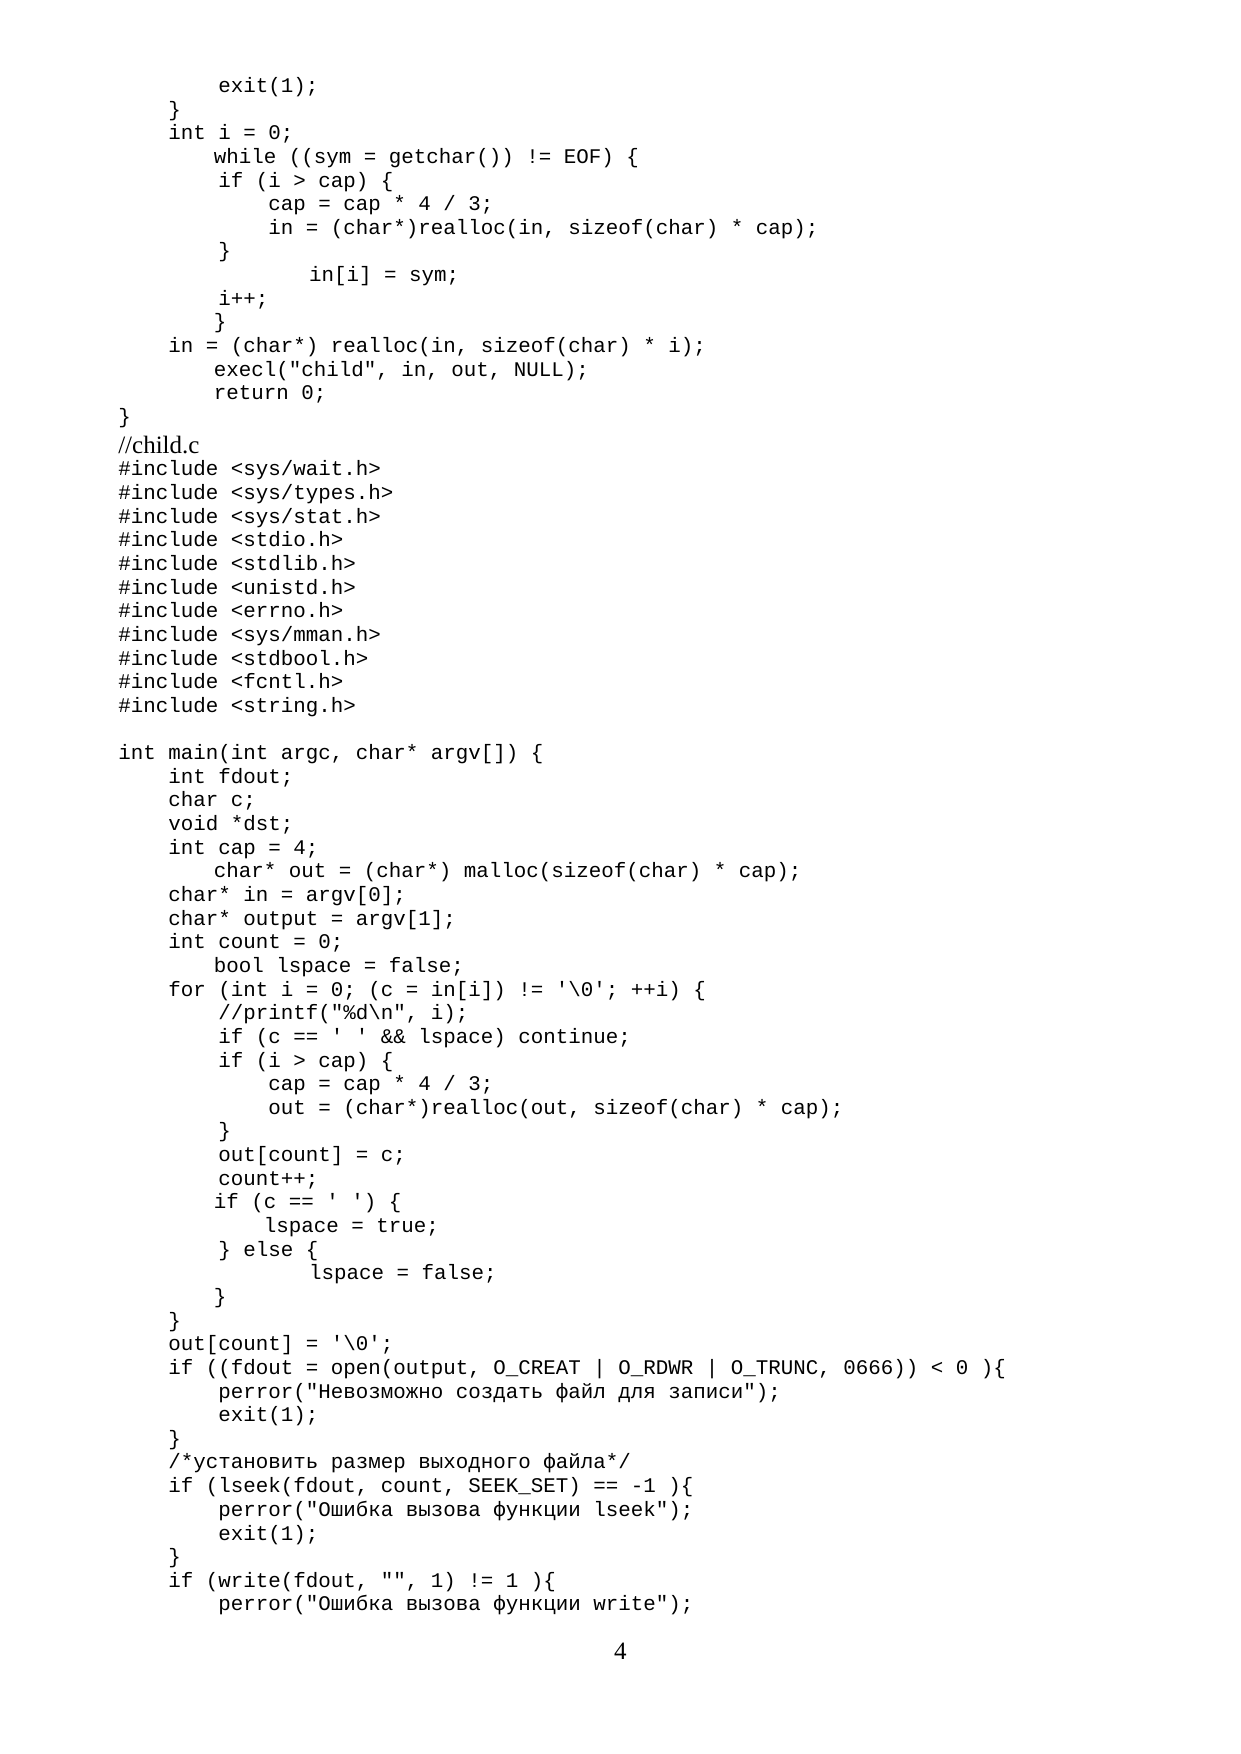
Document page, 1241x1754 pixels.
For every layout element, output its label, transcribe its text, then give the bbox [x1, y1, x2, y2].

text /*установить размер выходного файла*/ [118, 1452, 1122, 1475]
text exit(1); [118, 1522, 1122, 1546]
text #include <sys/types.h> [118, 482, 1122, 506]
text int count = 0; [118, 931, 1122, 955]
text } [118, 1286, 1122, 1310]
text //printf("%d\n", i); [118, 1002, 1122, 1026]
text cap = cap * 4 / 3; [118, 1073, 1122, 1097]
text int fdout; [118, 766, 1122, 789]
text exit(1); [118, 1404, 1122, 1428]
text char* in = argv[0]; [118, 884, 1122, 908]
text perror("Ошибка вызова функции write"); [118, 1593, 1122, 1617]
text count++; [118, 1168, 1122, 1191]
text int cap = 4; [118, 837, 1122, 860]
text #include <stdio.h> [118, 529, 1122, 553]
text in = (char*)realloc(in, sizeof(char) * cap); [118, 217, 1122, 241]
text in = (char*) realloc(in, sizeof(char) * i); [118, 335, 1122, 359]
text if (c == ' ' && lspace) continue; [118, 1026, 1122, 1049]
text #include <unistd.h> [118, 577, 1122, 600]
text #include <sys/mman.h> [118, 624, 1122, 648]
text #include <string.h> [118, 695, 1122, 718]
text } [118, 1121, 1122, 1144]
text return 0; [118, 382, 1122, 406]
text } [118, 406, 1122, 430]
text #include <errno.h> [118, 600, 1122, 624]
text int main(int argc, char* argv[]) { [118, 742, 1122, 766]
text if (c == ' ') { [118, 1191, 1122, 1215]
text #include <stdlib.h> [118, 553, 1122, 577]
text } [118, 1310, 1122, 1333]
text i++; [118, 288, 1122, 311]
text execl("child", in, out, NULL); [118, 359, 1122, 382]
text if ((fdout = open(output, O_CREAT | O_RDWR | O_TRUNC, 0666)) < 0 ){ [118, 1357, 1122, 1381]
text cap = cap * 4 / 3; [118, 193, 1122, 217]
text int i = 0; [118, 122, 1122, 146]
text } [118, 1546, 1122, 1570]
text out = (char*)realloc(out, sizeof(char) * cap); [118, 1097, 1122, 1121]
text } [118, 1428, 1122, 1452]
text if (i > cap) { [118, 169, 1122, 193]
text exit(1); [118, 75, 1122, 99]
text out[count] = c; [118, 1144, 1122, 1168]
text char* out = (char*) malloc(sizeof(char) * cap); [118, 860, 1122, 884]
text #include <sys/wait.h> [118, 458, 1122, 482]
text bool lspace = false; [118, 955, 1122, 979]
text if (i > cap) { [118, 1049, 1122, 1073]
text void *dst; [118, 813, 1122, 837]
text #include <stdbool.h> [118, 648, 1122, 671]
text //child.c [118, 430, 1122, 458]
text } else { [118, 1239, 1122, 1262]
text lspace = true; [118, 1215, 1122, 1239]
text char* output = argv[1]; [118, 908, 1122, 931]
text } [118, 311, 1122, 335]
text out[count] = '\0'; [118, 1333, 1122, 1357]
text if (lseek(fdout, count, SEEK_SET) == -1 ){ [118, 1475, 1122, 1499]
text in[i] = sym; [118, 264, 1122, 288]
text for (int i = 0; (c = in[i]) != '\0'; ++i) { [118, 979, 1122, 1002]
text char c; [118, 789, 1122, 813]
text #include <fcntl.h> [118, 671, 1122, 695]
text } [118, 99, 1122, 122]
text perror("Ошибка вызова функции lseek"); [118, 1499, 1122, 1522]
text while ((sym = getchar()) != EOF) { [118, 146, 1122, 169]
text #include <sys/stat.h> [118, 506, 1122, 529]
text } [118, 241, 1122, 264]
text perror("Невозможно создать файл для записи"); [118, 1381, 1122, 1404]
text lspace = false; [118, 1262, 1122, 1286]
text if (write(fdout, "", 1) != 1 ){ [118, 1570, 1122, 1593]
